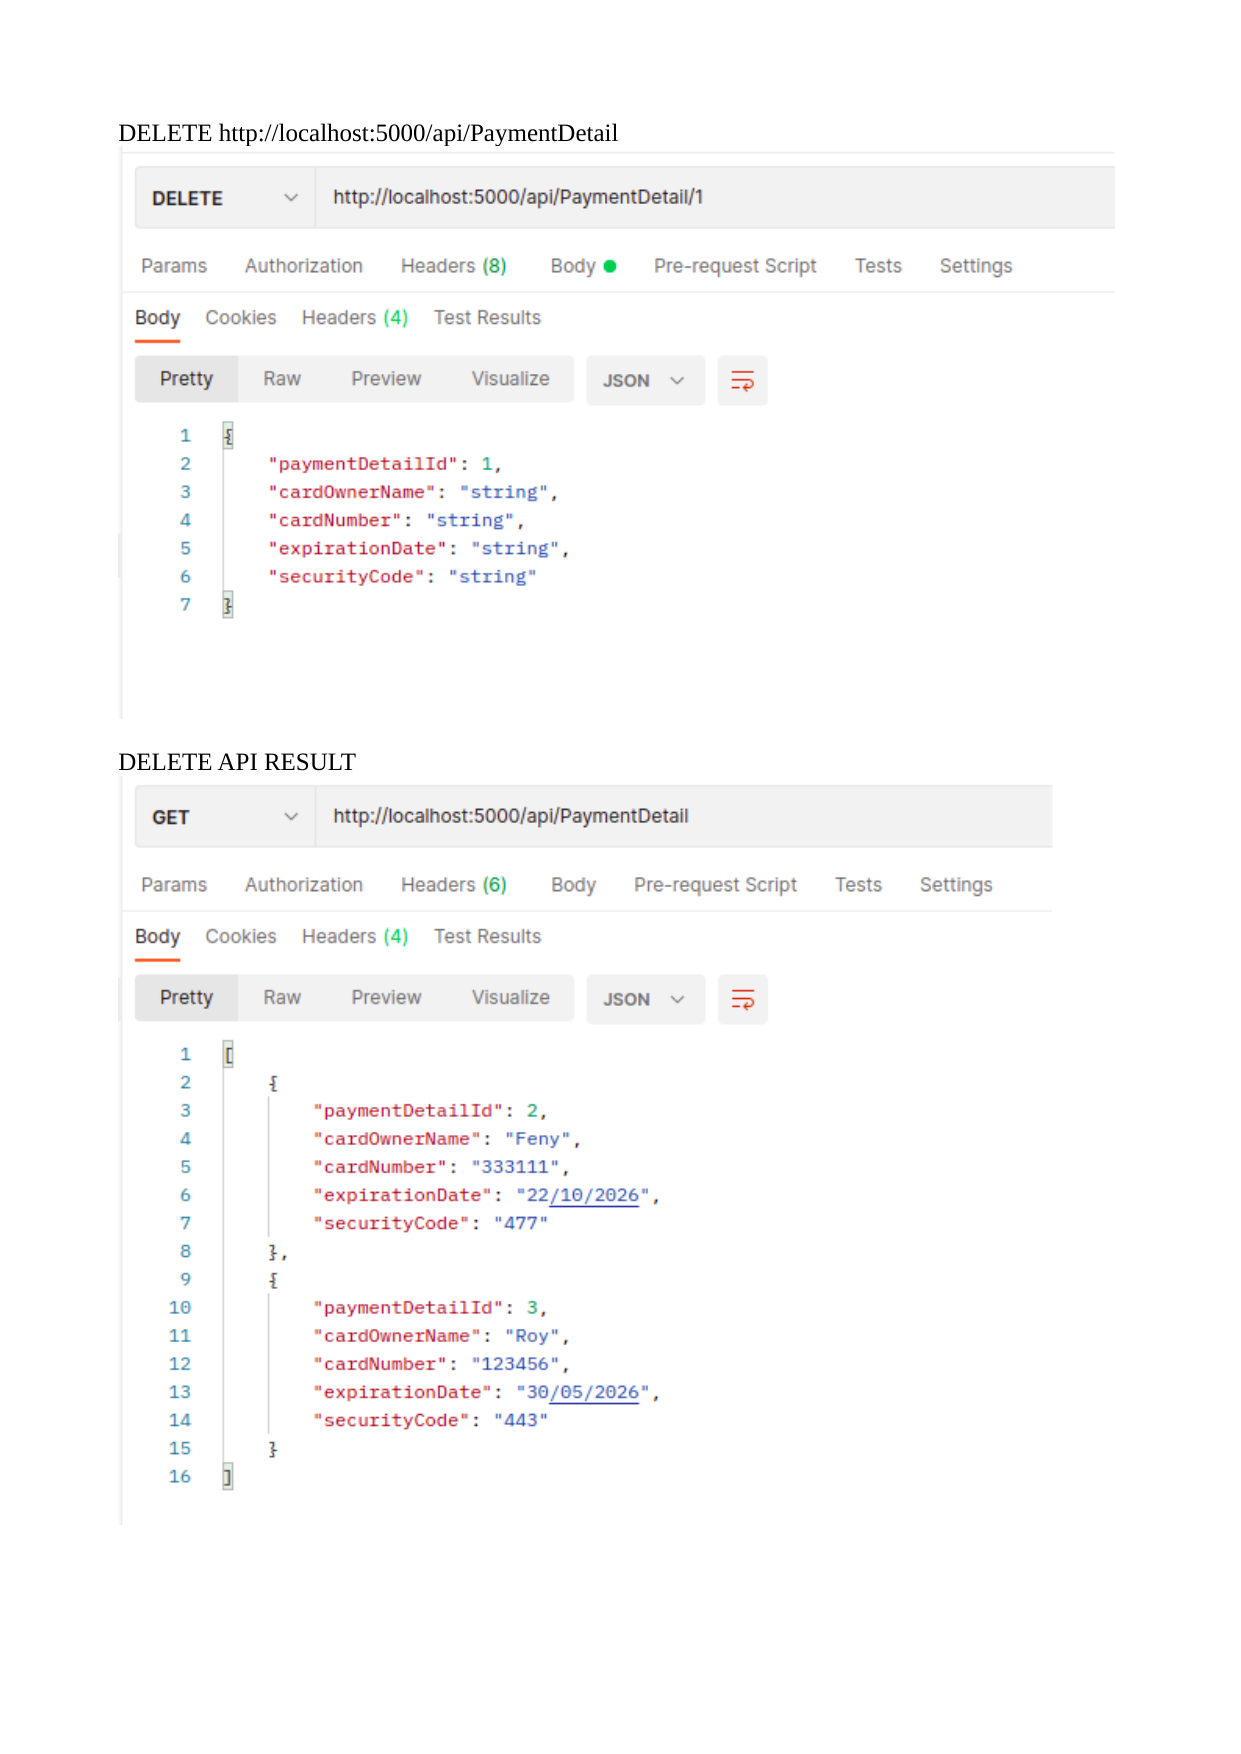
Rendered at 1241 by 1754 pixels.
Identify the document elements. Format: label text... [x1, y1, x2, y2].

text DELETE http://localhost:5000/api/PaymentDetail [118, 118, 1122, 147]
picture [118, 146, 1115, 719]
text DELETE API RESULT [118, 747, 1122, 776]
picture [118, 776, 1053, 1525]
